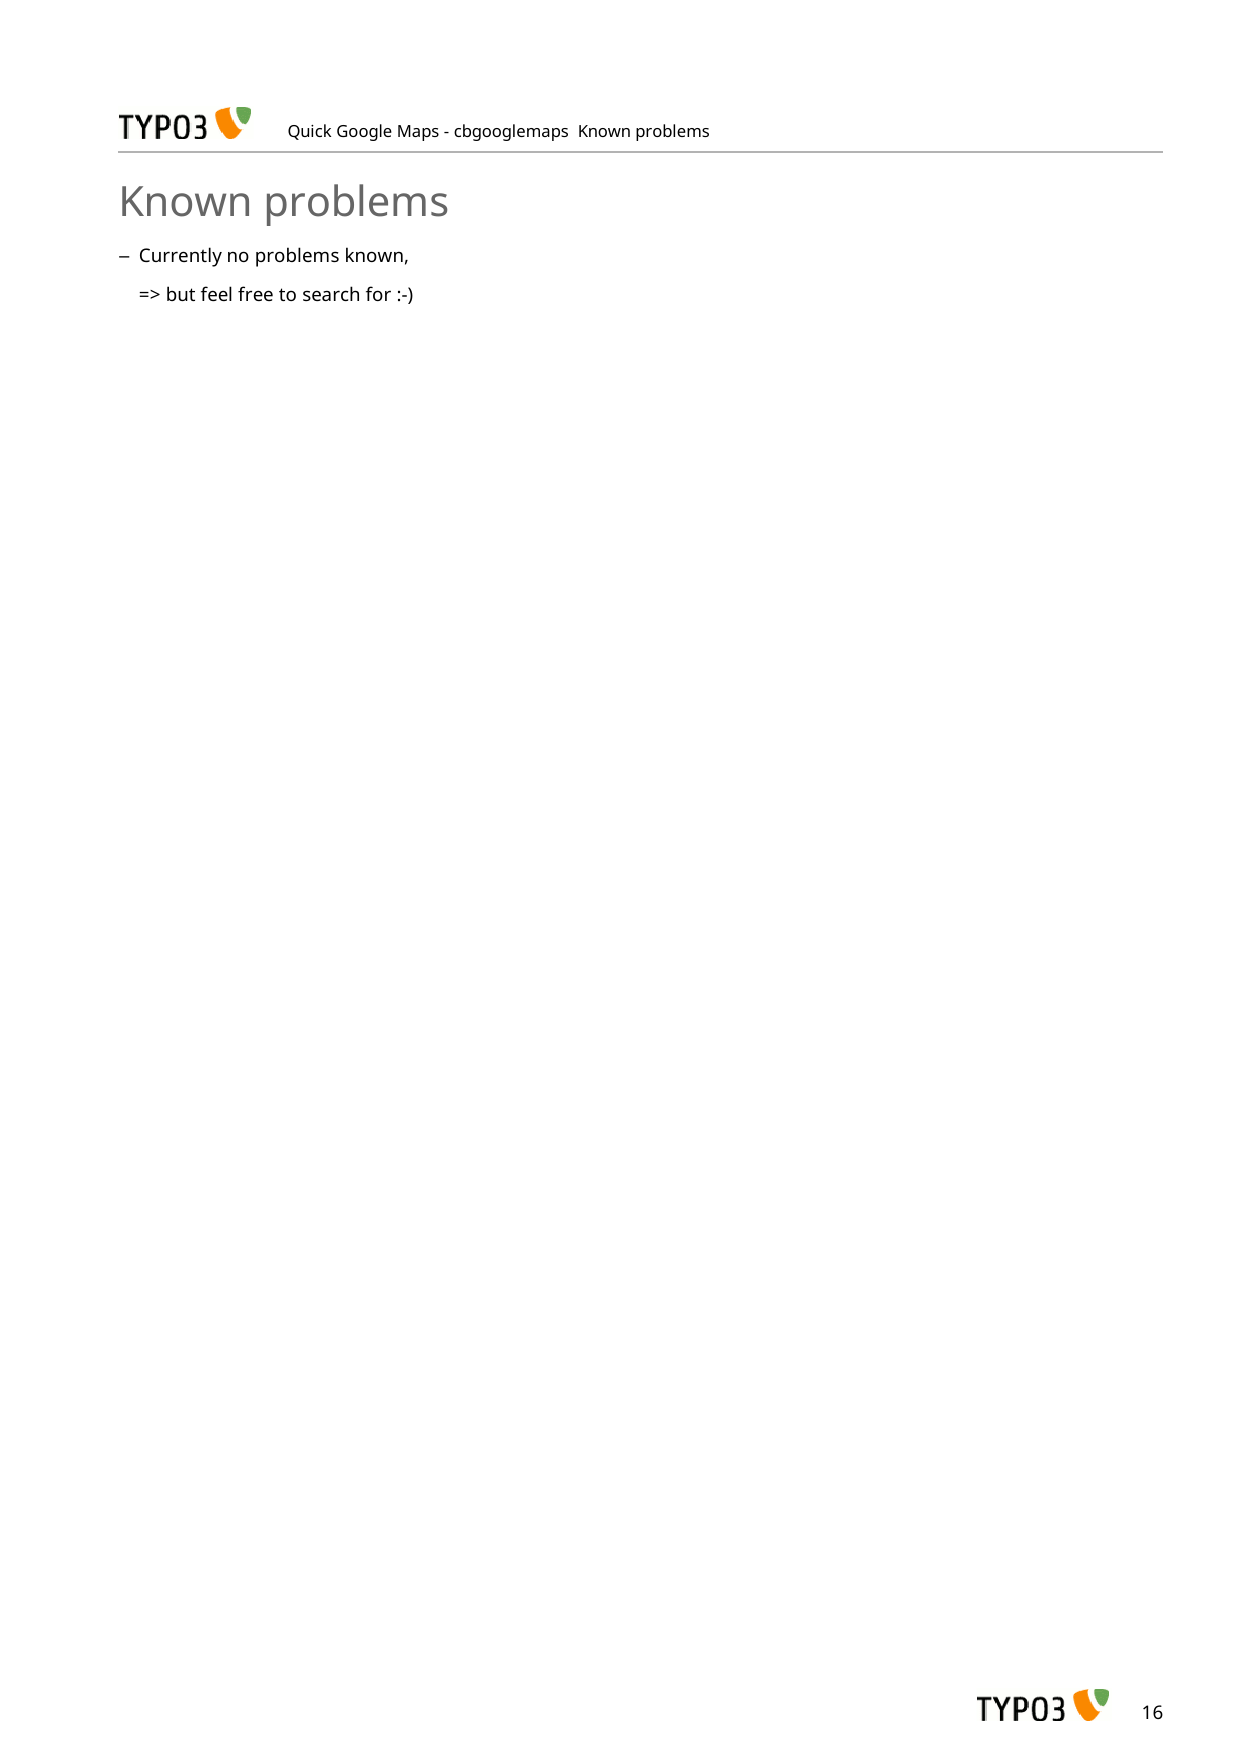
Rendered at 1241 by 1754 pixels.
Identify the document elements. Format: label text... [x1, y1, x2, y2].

subtitle Known problems [118, 172, 1163, 228]
list Currently no problems known, => but feel free to search for :-) [118, 241, 1163, 307]
picture [118, 106, 254, 139]
picture [976, 1688, 1112, 1721]
